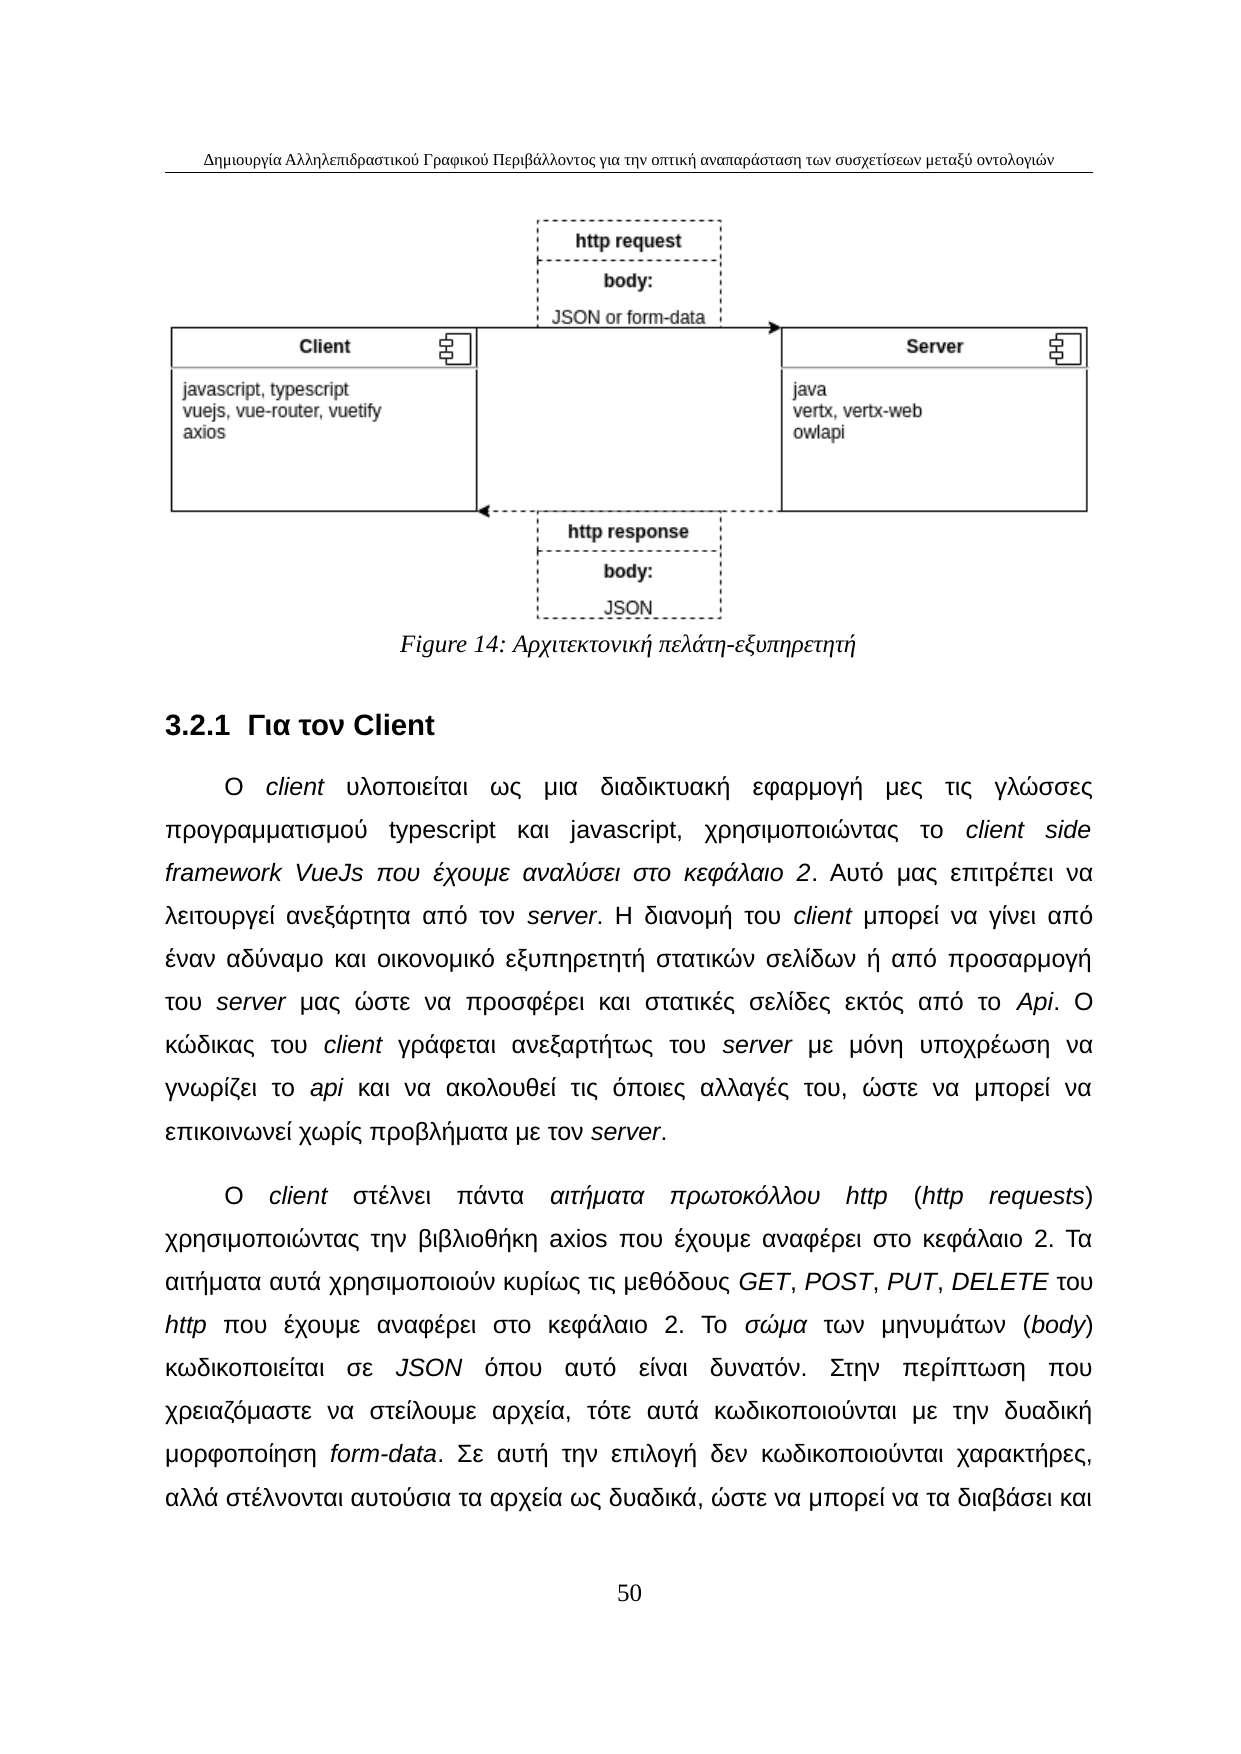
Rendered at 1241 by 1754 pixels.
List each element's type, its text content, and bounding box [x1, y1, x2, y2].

text Ο client στέλνει πάντα αιτήματα πρωτοκόλλου http (http requests) χρησιμοποιώντας την βιβλιοθήκη axios που έχουμε αναφέρει στο κεφάλαιο 2. Τα αιτήματα αυτά χρησιμοποιούν κυρίως τις μεθόδους GET, POST, PUT, DELETE του http που έχουμε αναφέρει στο κεφάλαιο 2. Το σώμα των μηνυμάτων (body) κωδικοποιείται σε JSON όπου αυτό είναι δυνατόν. Στην περίπτωση που χρειαζόμαστε να στείλουμε αρχεία, τότε αυτά κωδικοποιούνται με την δυαδική μορφοποίηση form-data. Σε αυτή την επιλογή δεν κωδικοποιούνται χαρακτήρες, αλλά στέλνονται αυτούσια τα αρχεία ως δυαδικά, ώστε να μπορεί να τα διαβάσει και [165, 1181, 1093, 1511]
picture [165, 214, 1094, 630]
subtitle Για τον Client [165, 708, 1093, 742]
text Figure 14: Αρχιτεκτονική πελάτη-εξυπηρετητή [165, 630, 1093, 658]
text Ο client υλοποιείται ως μια διαδικτυακή εφαρμογή μες τις γλώσσες προγραμματισμού typescript και javascript, χρησιμοποιώντας το client side framework VueJs που έχουμε αναλύσει στο κεφάλαιο 2. Αυτό μας επιτρέπει να λειτουργεί ανεξάρτητα από τον server. Η διανομή του client μπορεί να γίνει από έναν αδύναμο και οικονομικό εξυπηρετητή στατικών σελίδων ή από προσαρμογή του server μας ώστε να προσφέρει και στατικές σελίδες εκτός από το Api. Ο κώδικας του client γράφεται ανεξαρτήτως του server με μόνη υποχρέωση να γνωρίζει το api και να ακολουθεί τις όποιες αλλαγές του, ώστε να μπορεί να επικοινωνεί χωρίς προβλήματα με τον server. [165, 771, 1093, 1145]
